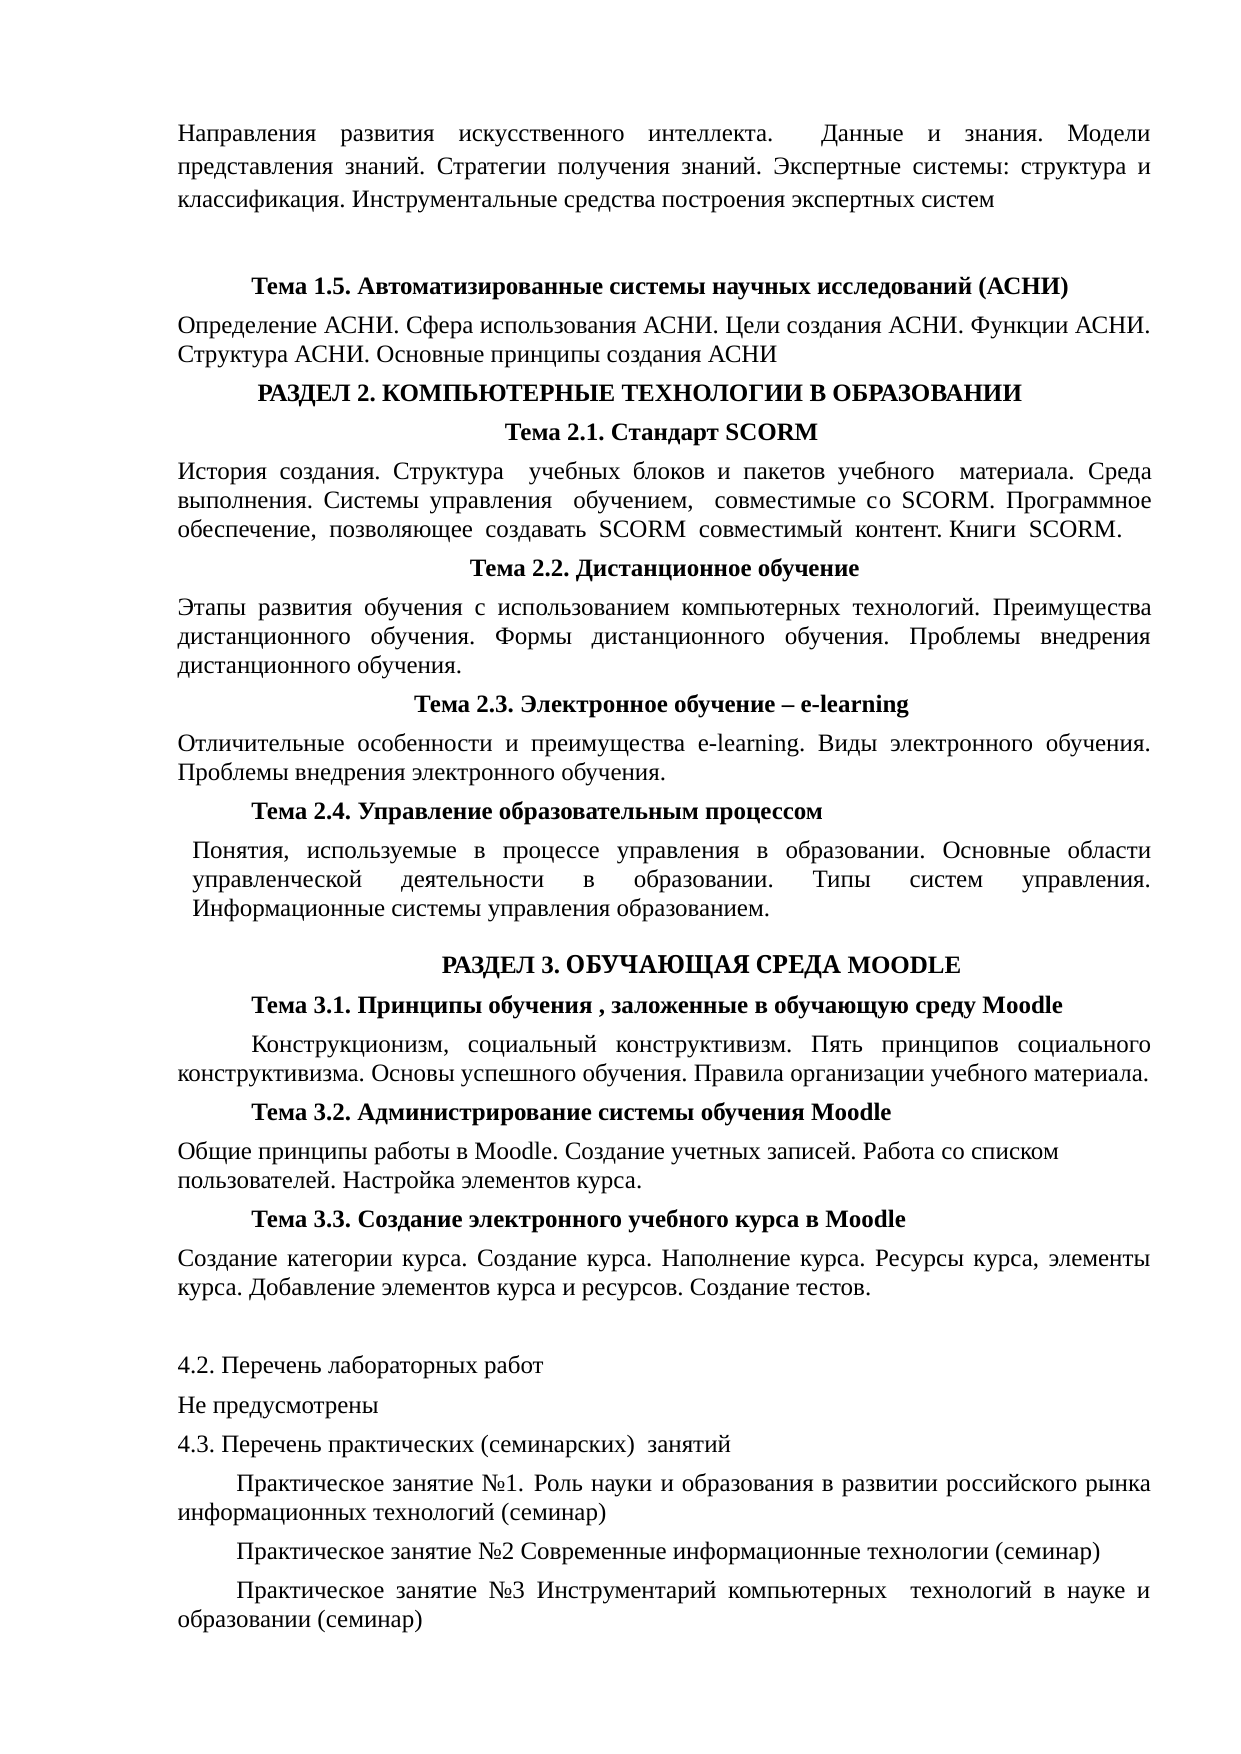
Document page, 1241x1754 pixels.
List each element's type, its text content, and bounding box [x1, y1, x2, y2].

text Тема 3.1. Принципы обучения , заложенные в обучающую среду Moodle [177, 990, 1152, 1019]
text Практическое занятие №3 Инструментарий компьютерных технологий в науке и образовании (семинар) [177, 1575, 1152, 1633]
text 4.2. Перечень лабораторных работ [177, 1351, 1152, 1379]
text Практическое занятие №2 Современные информационные технологии (семинар) [177, 1536, 1152, 1565]
text Практическое занятие №1. Роль науки и образования в развитии российского рынка информационных технологий (семинар) [177, 1468, 1152, 1526]
text Тема 2.1. Стандарт SCORM [177, 417, 1152, 446]
text Тема 2.2. Дистанционное обучение [177, 553, 1152, 582]
text Отличительные особенности и преимущества е-learning. Виды электронного обучения. Проблемы внедрения электронного обучения. [177, 728, 1152, 786]
text Не предусмотрены [177, 1390, 1152, 1418]
text Тема 3.3. Создание электронного учебного курса в Moodle [177, 1204, 1152, 1233]
subtitle РАЗДЕЛ 3. ОБУЧАЮЩАЯ СРЕДА MOODLE [251, 950, 1152, 980]
text Тема 2.3. Электронное обучение – е-learning [177, 689, 1152, 718]
text 4.3. Перечень практических (семинарских) занятий [177, 1429, 1152, 1458]
text Общие принципы работы в Moodle. Создание учетных записей. Работа со списком пользователей. Настройка элементов курса. [177, 1136, 1152, 1194]
text Тема 2.4. Управление образовательным процессом [177, 796, 1152, 825]
text Этапы развития обучения с использованием компьютерных технологий. Преимущества дистанционного обучения. Формы дистанционного обучения. Проблемы внедрения дистанционного обучения. [177, 592, 1152, 678]
text Понятия, используемые в процессе управления в образовании. Основные области управленческой деятельности в образовании. Типы систем управления. Информационные системы управления образованием. [192, 835, 1152, 921]
text Направления развития искусственного интеллекта. Данные и знания. Модели представления знаний. Стратегии получения знаний. Экспертные системы: структура и классификация. Инструментальные средства построения экспертных систем [177, 118, 1152, 213]
text История создания. Структура учебных блоков и пакетов учебного материала. Среда выполнения. Системы управления обучением, совместимые со SCORM. Программное обеспечение, позволяющее создавать SCORM совместимый контент. Книги SCORM. [177, 456, 1152, 543]
text Создание категории курса. Создание курса. Наполнение курса. Ресурсы курса, элементы курса. Добавление элементов курса и ресурсов. Создание тестов. [177, 1243, 1152, 1301]
text Конструкционизм, социальный конструктивизм. Пять принципов социального конструктивизма. Основы успешного обучения. Правила организации учебного материала. [177, 1029, 1152, 1087]
subtitle РАЗДЕЛ 2. КОМПЬЮТЕРНЫЕ ТЕХНОЛОГИИ В ОБРАЗОВАНИИ [177, 378, 1152, 407]
text Тема 1.5. Автоматизированные системы научных исследований (АСНИ) [177, 271, 1152, 300]
text Тема 3.2. Администрирование системы обучения Moodle [177, 1097, 1152, 1126]
text Определение АСНИ. Сфера использования АСНИ. Цели создания АСНИ. Функции АСНИ. Структура АСНИ. Основные принципы создания АСНИ [177, 310, 1152, 368]
